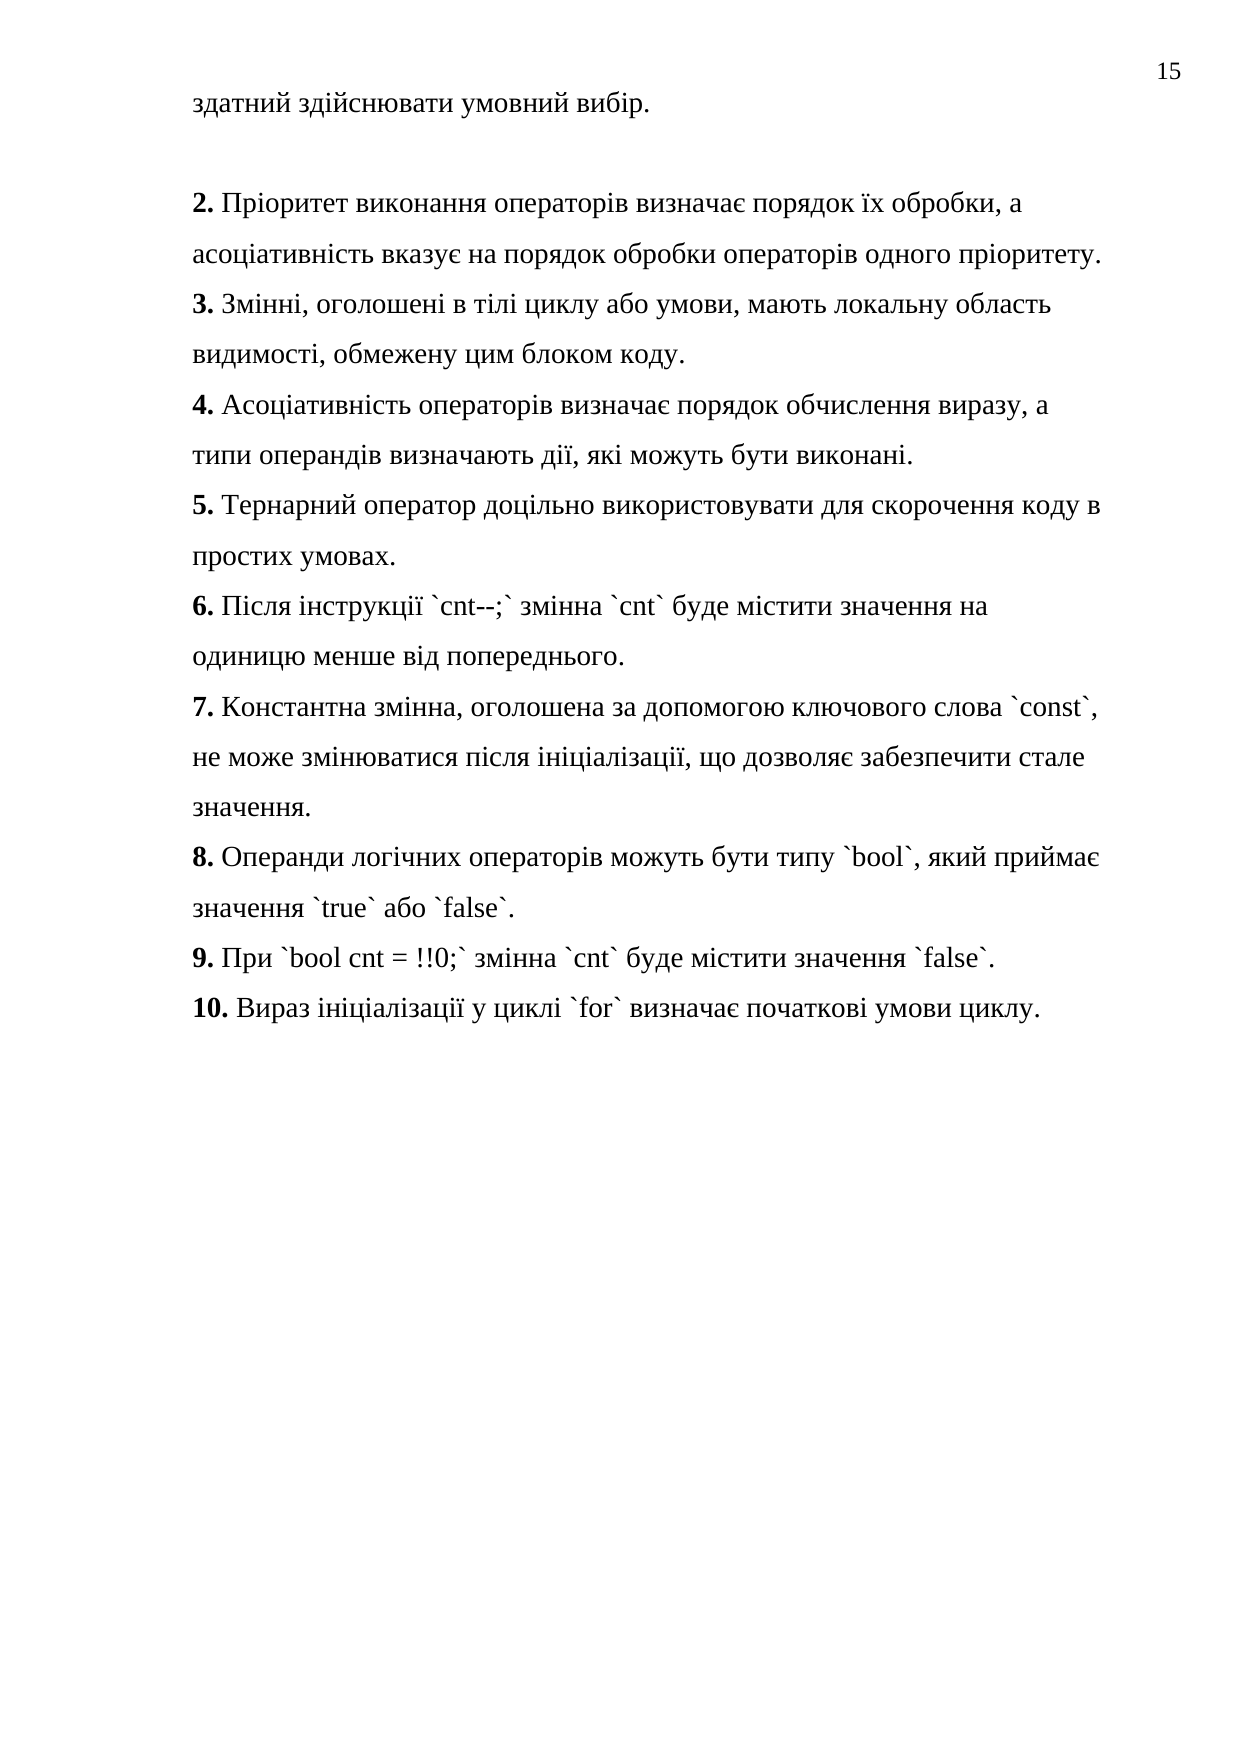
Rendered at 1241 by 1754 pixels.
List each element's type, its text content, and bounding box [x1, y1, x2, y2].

text 8. Операнди логічних операторів можуть бути типу `bool`, який приймає значення `true` або `false`. [192, 839, 1107, 923]
text 3. Змінні, оголошені в тілі циклу або умови, мають локальну область видимості, обмежену цим блоком коду. [192, 286, 1107, 370]
text 2. Пріоритет виконання операторів визначає порядок їх обробки, а асоціативність вказує на порядок обробки операторів одного пріоритету. [192, 186, 1107, 269]
text 4. Асоціативність операторів визначає порядок обчислення виразу, а типи операндів визначають дії, які можуть бути виконані. [192, 387, 1107, 471]
text 6. Після інструкції `cnt--;` змінна `cnt` буде містити значення на одиницю менше від попереднього. [192, 588, 1107, 672]
text 7. Константна змінна, оголошена за допомогою ключового слова `const`, не може змінюватися після ініціалізації, що дозволяє забезпечити стале значення. [192, 689, 1107, 823]
text 5. Тернарний оператор доцільно використовувати для скорочення коду в простих умовах. [192, 487, 1107, 571]
text здатний здійснювати умовний вибір. [192, 85, 1107, 118]
text 10. Вираз ініціалізації у циклі `for` визначає початкові умови циклу. [192, 991, 1107, 1024]
text 9. При `bool cnt = !!0;` змінна `cnt` буде містити значення `false`. [192, 940, 1107, 974]
